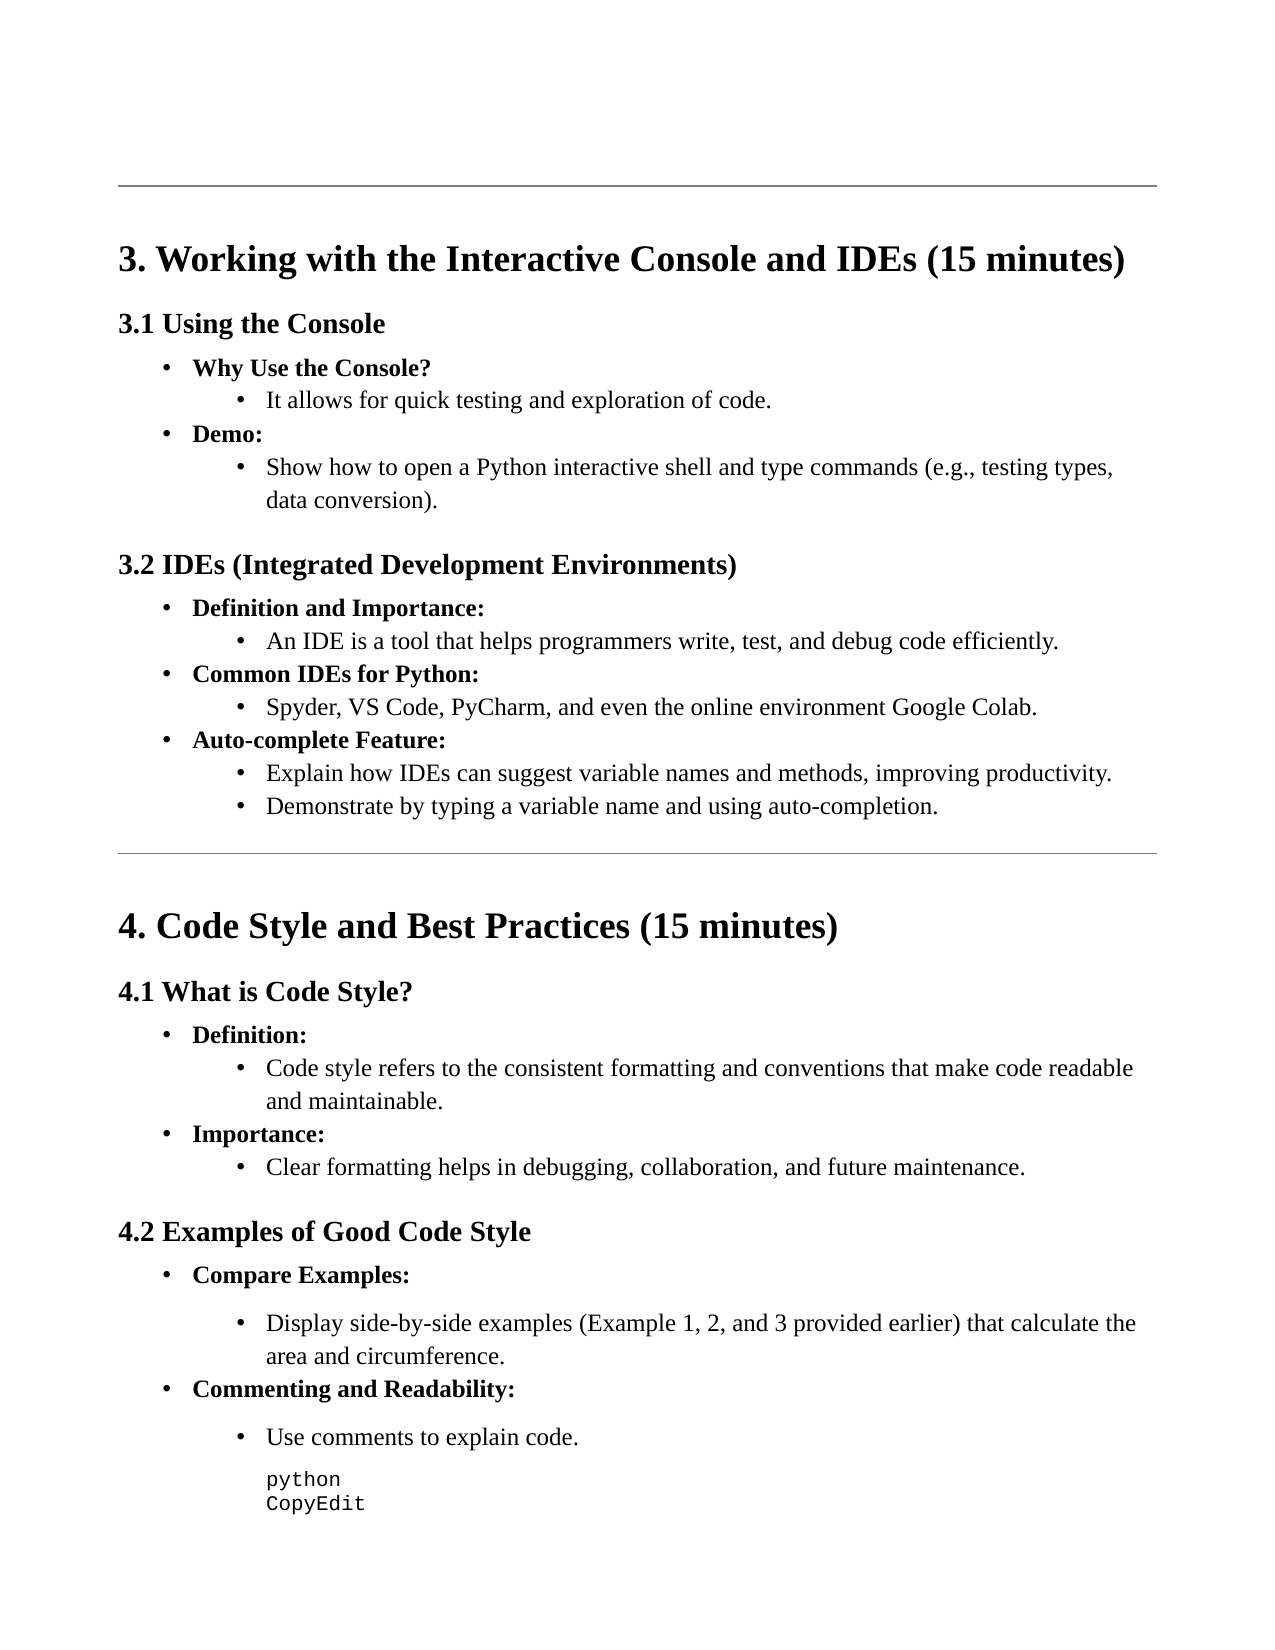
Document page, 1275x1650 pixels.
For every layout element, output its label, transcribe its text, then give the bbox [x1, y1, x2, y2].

list CopyEdit [236, 1493, 1157, 1516]
subtitle 3.2 IDEs (Integrated Development Environments) [118, 547, 1157, 580]
list Use comments to explain code. [236, 1422, 1157, 1450]
list Compare Examples: [162, 1260, 1157, 1289]
list Definition: [162, 1020, 1157, 1049]
subtitle 3. Working with the Interactive Console and IDEs (15 minutes) [118, 236, 1157, 279]
list Display side-by-side examples (Example 1, 2, and 3 provided earlier) that calculate the area and circumference. [236, 1308, 1157, 1370]
subtitle 4. Code Style and Best Practices (15 minutes) [118, 904, 1157, 947]
list Definition and Importance: [162, 593, 1157, 622]
list Clear formatting helps in debugging, collaboration, and future maintenance. [236, 1152, 1157, 1181]
list Common IDEs for Python: [162, 659, 1157, 688]
list Why Use the Console? [162, 353, 1157, 381]
list Importance: [162, 1119, 1157, 1148]
list Demo: [162, 419, 1157, 447]
subtitle 3.1 Using the Console [118, 307, 1157, 340]
list Code style refers to the consistent formatting and conventions that make code readable and maintainable. [236, 1053, 1157, 1115]
list Commenting and Readability: [162, 1374, 1157, 1403]
list Demonstrate by typing a variable name and using auto-completion. [236, 791, 1157, 820]
subtitle 4.1 What is Code Style? [118, 974, 1157, 1007]
list python [236, 1469, 1157, 1493]
subtitle 4.2 Examples of Good Code Style [118, 1214, 1157, 1248]
list Explain how IDEs can suggest variable names and methods, improving productivity. [236, 758, 1157, 787]
list An IDE is a tool that helps programmers write, test, and debug code efficiently. [236, 626, 1157, 655]
list It allows for quick testing and exploration of code. [236, 386, 1157, 414]
list Auto-complete Feature: [162, 725, 1157, 754]
list Show how to open a Python interactive shell and type commands (e.g., testing types, data conversion). [236, 452, 1157, 513]
list Spyder, VS Code, PyCharm, and even the online environment Google Colab. [236, 692, 1157, 721]
